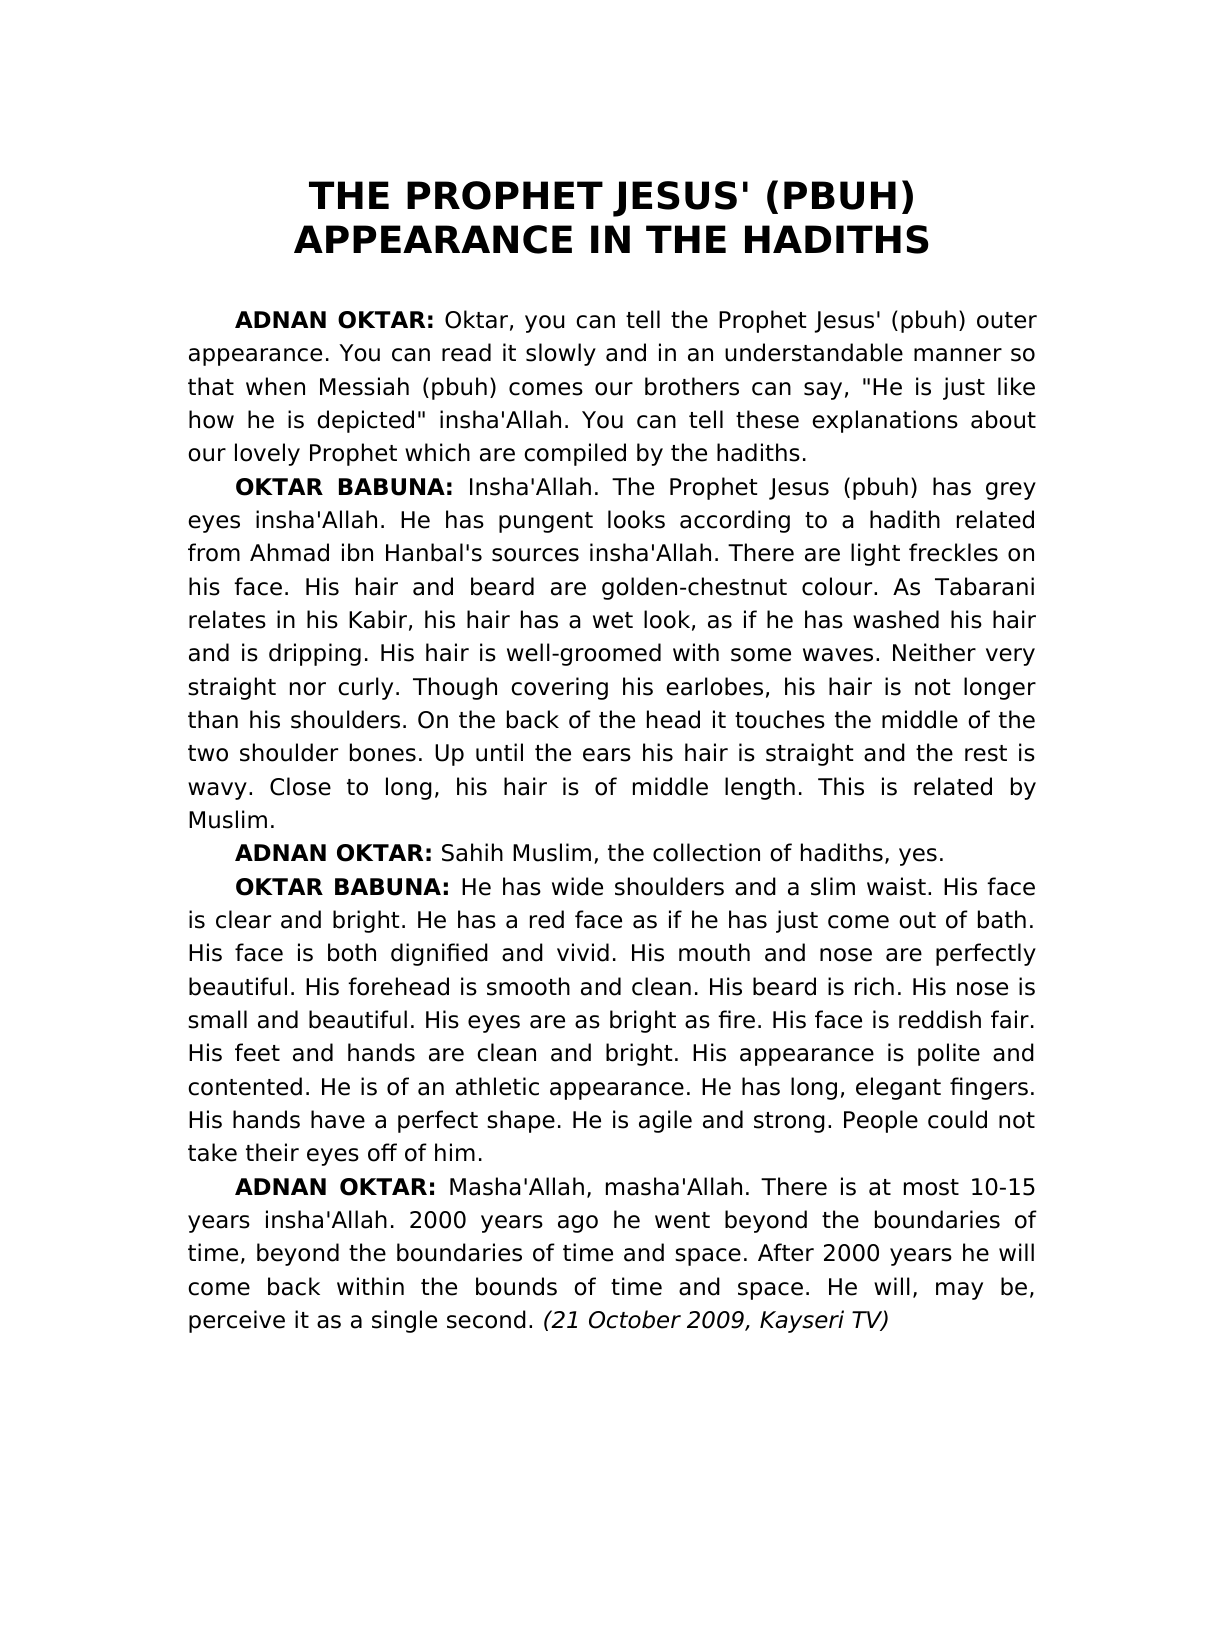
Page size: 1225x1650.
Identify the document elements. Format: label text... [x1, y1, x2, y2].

text ADNAN OKTAR: Oktar, you can tell the Prophet Jesus' (pbuh) outer appearance. You can read it slowly and in an understandable manner so that when Messiah (pbuh) comes our brothers can say, "He is just like how he is depicted" insha'Allah. You can tell these explanations about our lovely Prophet which are compiled by the hadiths. [187, 302, 1037, 468]
text OKTAR BABUNA: He has wide shoulders and a slim waist. His face is clear and bright. He has a red face as if he has just come out of bath. His face is both dignified and vivid. His mouth and nose are perfectly beautiful. His forehead is smooth and clean. His beard is rich. His nose is small and beautiful. His eyes are as bright as fire. His face is reddish fair. His feet and hands are clean and bright. His appearance is polite and contented. He is of an athletic appearance. He has long, elegant fingers. His hands have a perfect shape. He is agile and strong. People could not take their eyes off of him. [187, 868, 1037, 1168]
text OKTAR BABUNA: Insha'Allah. The Prophet Jesus (pbuh) has grey eyes insha'Allah. He has pungent looks according to a hadith related from Ahmad ibn Hanbal's sources insha'Allah. There are light freckles on his face. His hair and beard are golden-chestnut colour. As Tabarani relates in his Kabir, his hair has a wet look, as if he has washed his hair and is dripping. His hair is well-groomed with some waves. Neither very straight nor curly. Though covering his earlobes, his hair is not longer than his shoulders. On the back of the head it touches the middle of the two shoulder bones. Up until the ears his hair is straight and the rest is wavy. Close to long, his hair is of middle length. This is related by Muslim. [187, 468, 1037, 835]
text ADNAN OKTAR: Masha'Allah, masha'Allah. There is at most 10-15 years insha'Allah. 2000 years ago he went beyond the boundaries of time, beyond the boundaries of time and space. After 2000 years he will come back within the bounds of time and space. He will, may be, perceive it as a single second. (21 October 2009, Kayseri TV) [187, 1168, 1037, 1335]
subtitle THE PROPHET JESUS' (PBUH) APPEARANCE IN THE HADITHS [187, 175, 1037, 262]
text ADNAN OKTAR: Sahih Muslim, the collection of hadiths, yes. [187, 835, 1037, 868]
